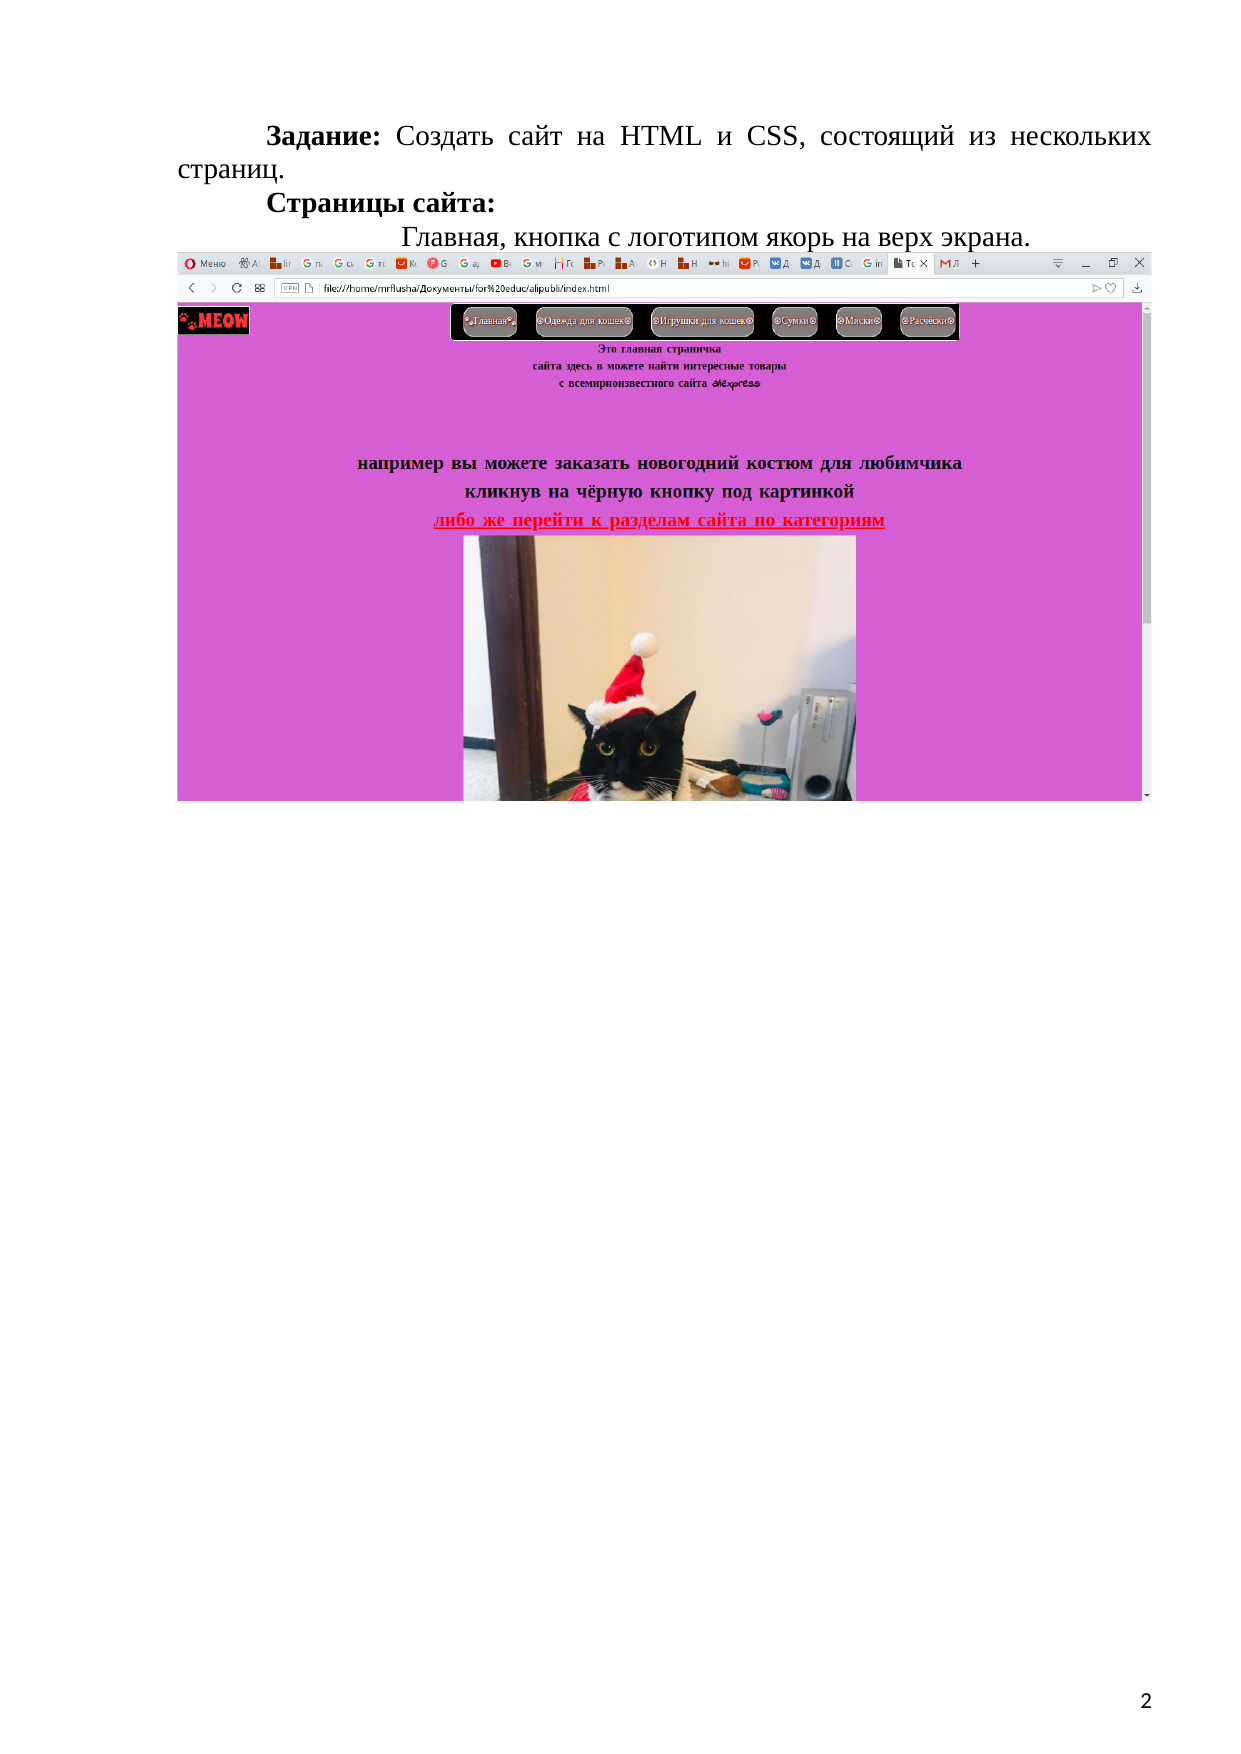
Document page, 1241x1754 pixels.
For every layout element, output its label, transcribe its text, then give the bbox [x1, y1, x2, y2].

picture [177, 252, 1152, 801]
text Главная, кнопка с логотипом якорь на верх экрана. [177, 219, 1152, 252]
text Страницы сайта: [177, 185, 1152, 219]
text Задание: Создать сайт на HTML и CSS, состоящий из нескольких страниц. [177, 118, 1152, 185]
